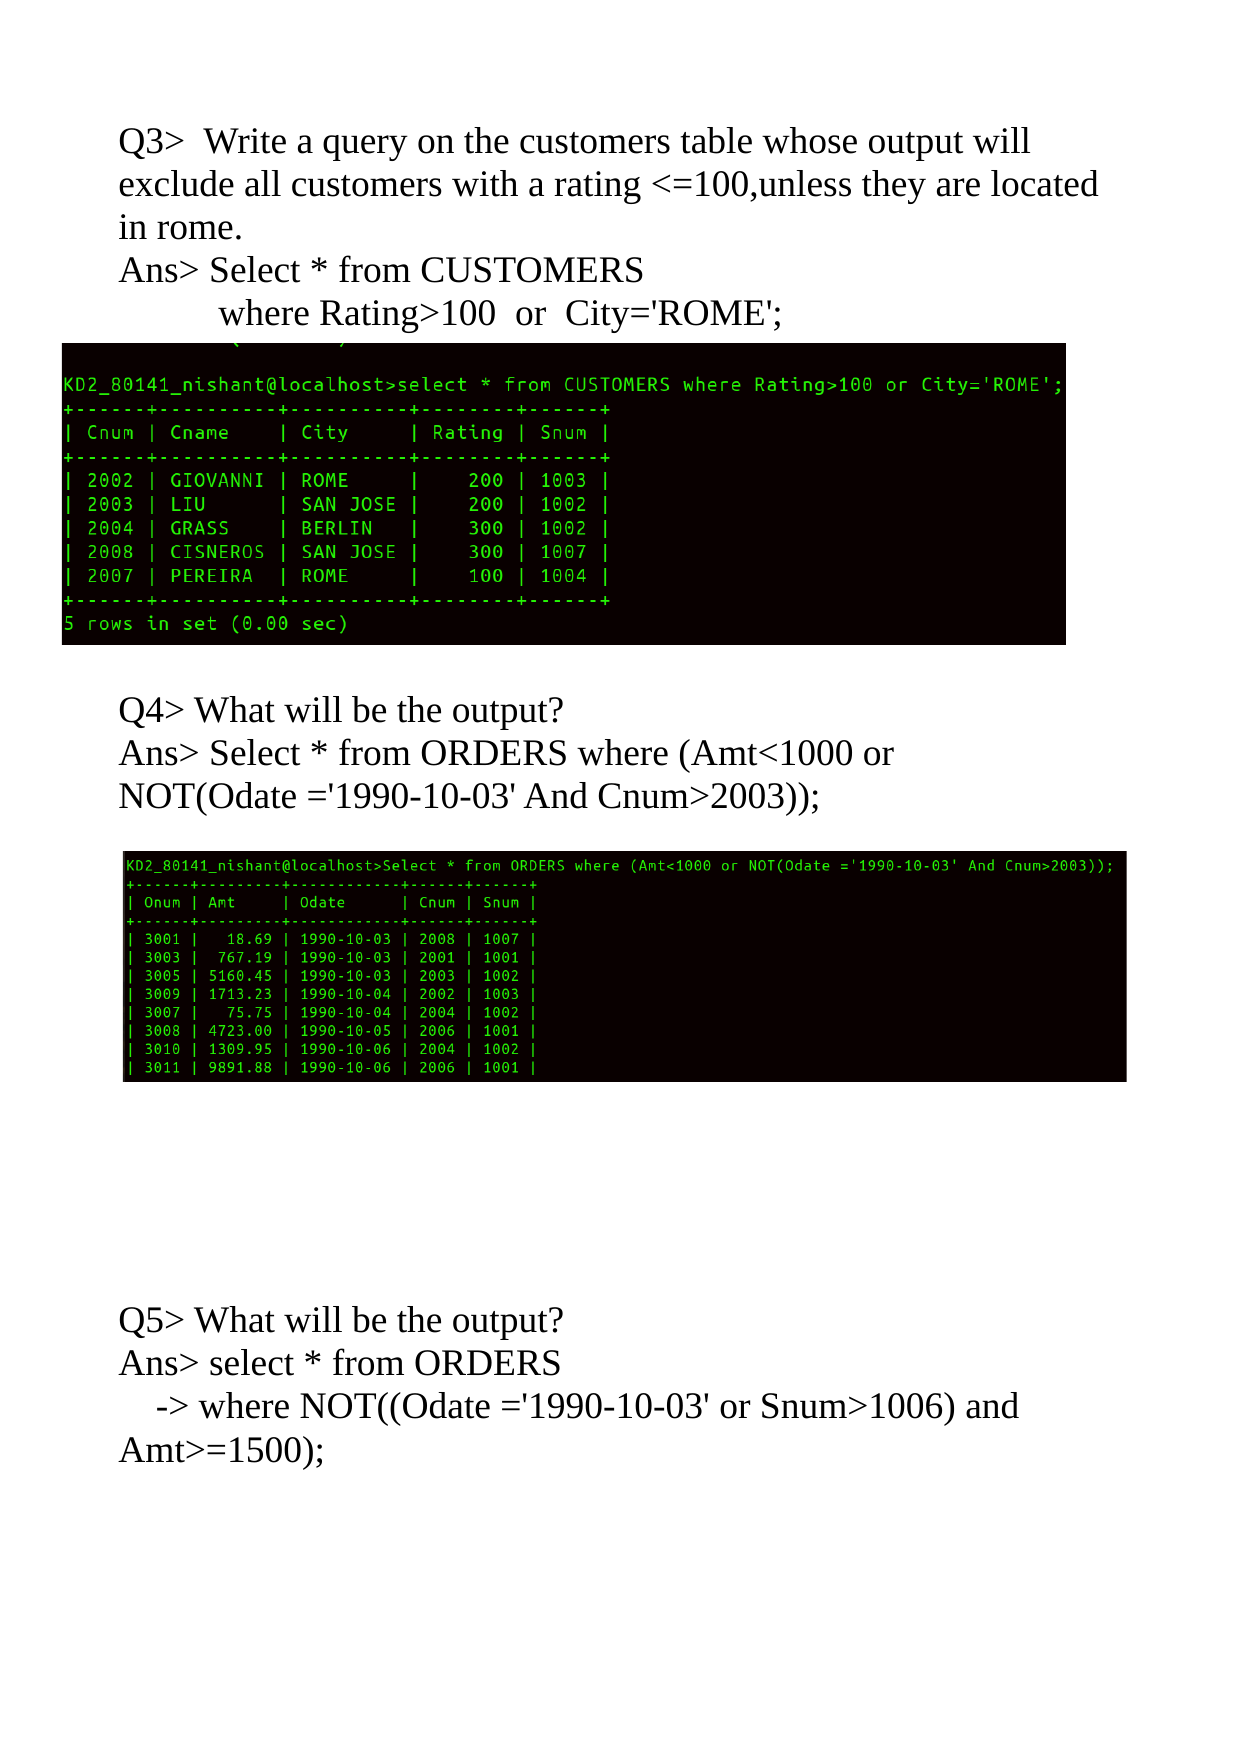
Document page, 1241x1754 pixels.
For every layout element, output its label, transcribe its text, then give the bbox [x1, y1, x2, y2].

text Ans> Select * from CUSTOMERS [118, 247, 1122, 291]
text Q3> Write a query on the customers table whose output will exclude all customers with a rating <=100,unless they are located in rome. [118, 118, 1122, 247]
text Ans> Select * from ORDERS where (Amt<1000 or NOT(Odate ='1990-10-03' And Cnum>2003)); [118, 731, 1122, 817]
picture [61, 343, 1066, 645]
text Q4> What will be the output? [118, 687, 1122, 731]
text Q5> What will be the output? [118, 1298, 1122, 1341]
text where Rating>100 or City='ROME'; [118, 291, 1122, 334]
picture [122, 851, 1127, 1082]
text -> where NOT((Odate ='1990-10-03' or Snum>1006) and Amt>=1500); [118, 1384, 1122, 1470]
text Ans> select * from ORDERS [118, 1341, 1122, 1384]
